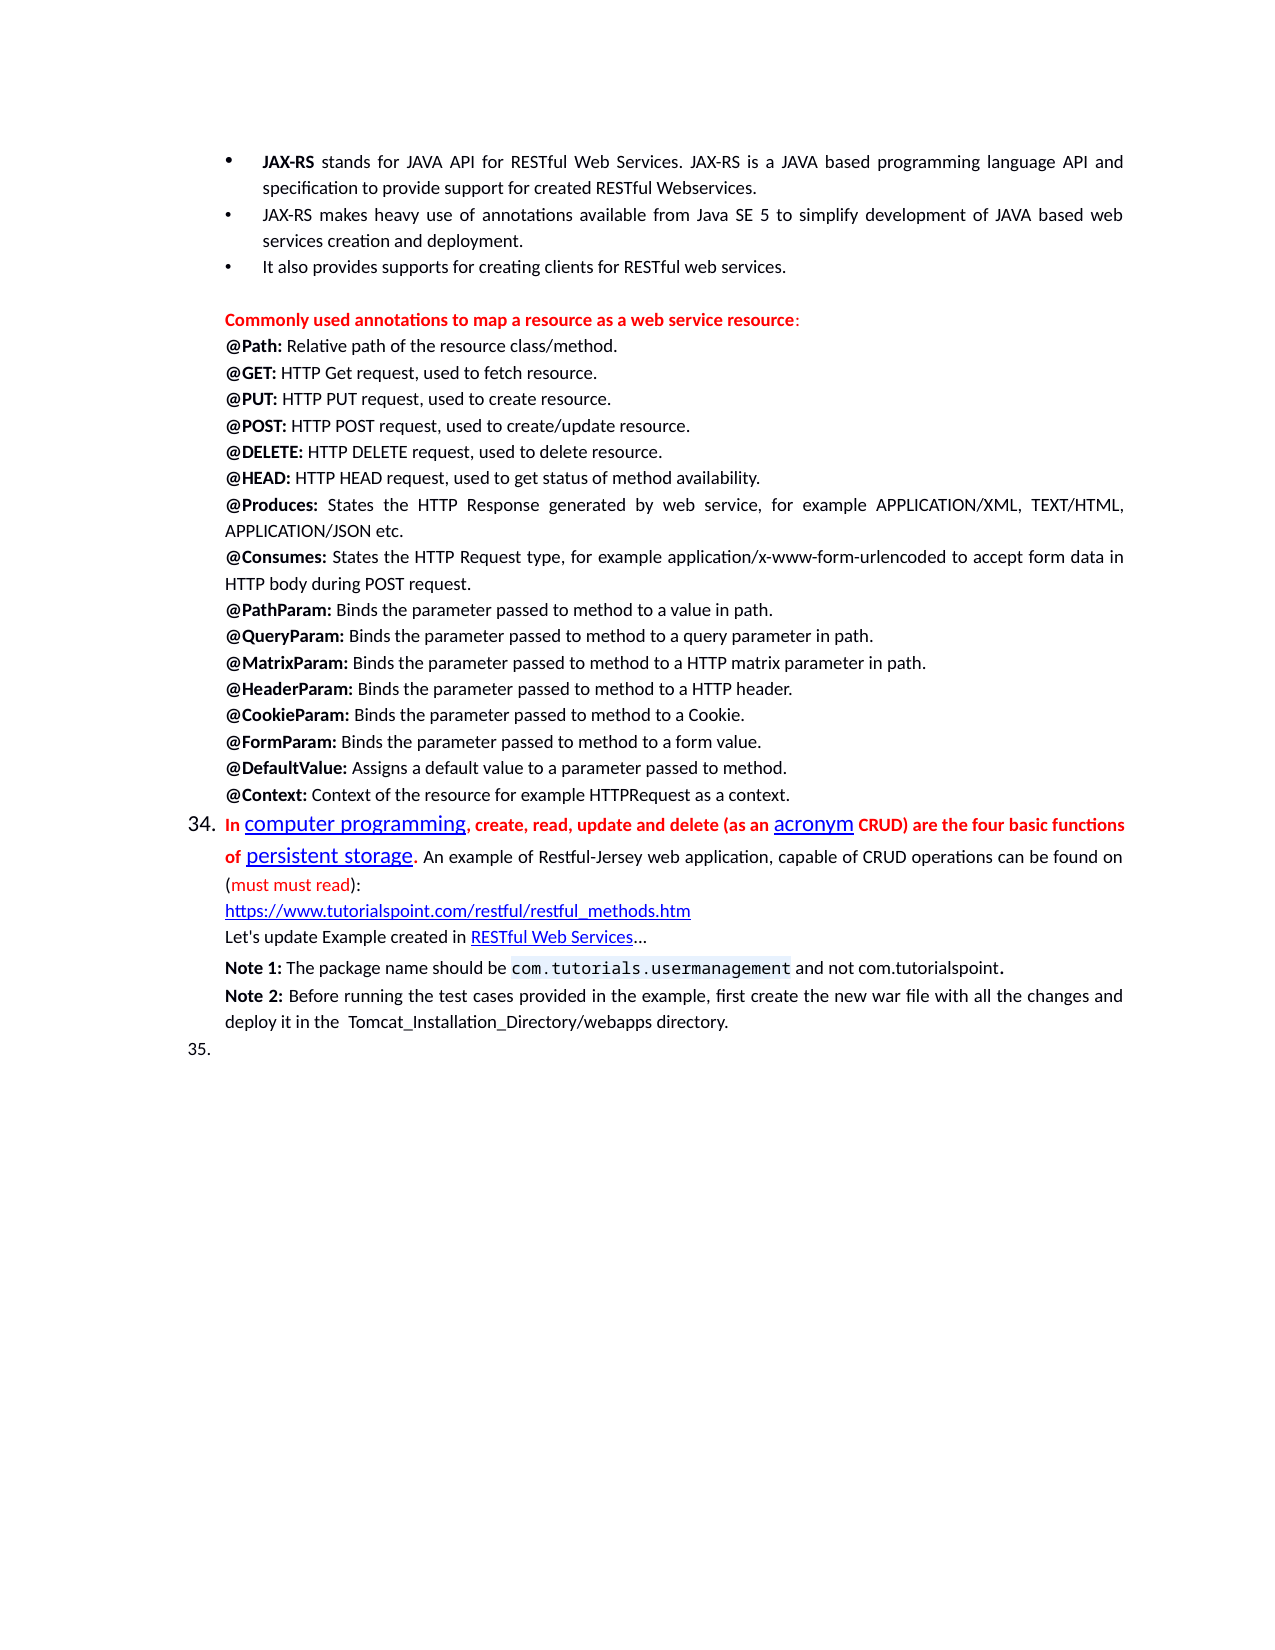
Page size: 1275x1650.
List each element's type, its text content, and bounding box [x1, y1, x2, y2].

list @FormParam: Binds the parameter passed to method to a form value. [187, 730, 1125, 753]
list @POST: HTTP POST request, used to create/update resource. [187, 414, 1125, 437]
list @HeaderParam: Binds the parameter passed to method to a HTTP header. [187, 677, 1125, 700]
list @MatrixParam: Binds the parameter passed to method to a HTTP matrix parameter in path. [187, 651, 1125, 674]
list Note 1: The package name should be com.tutorials.usermanagement and not com.tutorialspoint. [187, 952, 1125, 980]
list @DELETE: HTTP DELETE request, used to delete resource. [187, 440, 1125, 463]
list @PUT: HTTP PUT request, used to create resource. [187, 387, 1125, 410]
list @Produces: States the HTTP Response generated by web service, for example APPLICATION/XML, TEXT/HTML, APPLICATION/JSON etc. [187, 493, 1125, 542]
list Note 2: Before running the test cases provided in the example, first create the new war file with all the changes and deploy it in the Tomcat_Installation_Directory/webapps directory. [187, 984, 1125, 1033]
list @HEAD: HTTP HEAD request, used to get status of method availability. [187, 466, 1125, 489]
list @DefaultValue: Assigns a default value to a parameter passed to method. [187, 756, 1125, 779]
list It also provides supports for creating clients for RESTful web services. [225, 256, 1125, 278]
list @Consumes: States the HTTP Request type, for example application/x-www-form-urlencoded to accept form data in HTTP body during POST request. [187, 546, 1125, 595]
list @Path: Relative path of the resource class/method. [187, 335, 1125, 358]
list Commonly used annotations to map a resource as a web service resource: [187, 308, 1125, 331]
list https://www.tutorialspoint.com/restful/restful_methods.htm [187, 899, 1125, 922]
list JAX-RS makes heavy use of annotations available from Java SE 5 to simplify development of JAVA based web services creation and deployment. [225, 203, 1125, 252]
list @QueryParam: Binds the parameter passed to method to a query parameter in path. [187, 624, 1125, 647]
list JAX-RS stands for JAVA API for RESTful Web Services. JAX-RS is a JAVA based programming language API and specification to provide support for created RESTful Webservices. [225, 150, 1125, 199]
list Let's update Example created in RESTful Web Services... [187, 925, 1125, 948]
list @GET: HTTP Get request, used to fetch resource. [187, 361, 1125, 384]
list @CookieParam: Binds the parameter passed to method to a Cookie. [187, 704, 1125, 727]
list In computer programming, create, read, update and delete (as an acronym CRUD) are the four basic functions of persistent storage. An example of Restful-Jersey web application, capable of CRUD operations can be found on (must must read): [187, 809, 1125, 896]
list @Context: Context of the resource for example HTTPRequest as a context. [187, 783, 1125, 806]
list @PathParam: Binds the parameter passed to method to a value in path. [187, 598, 1125, 621]
